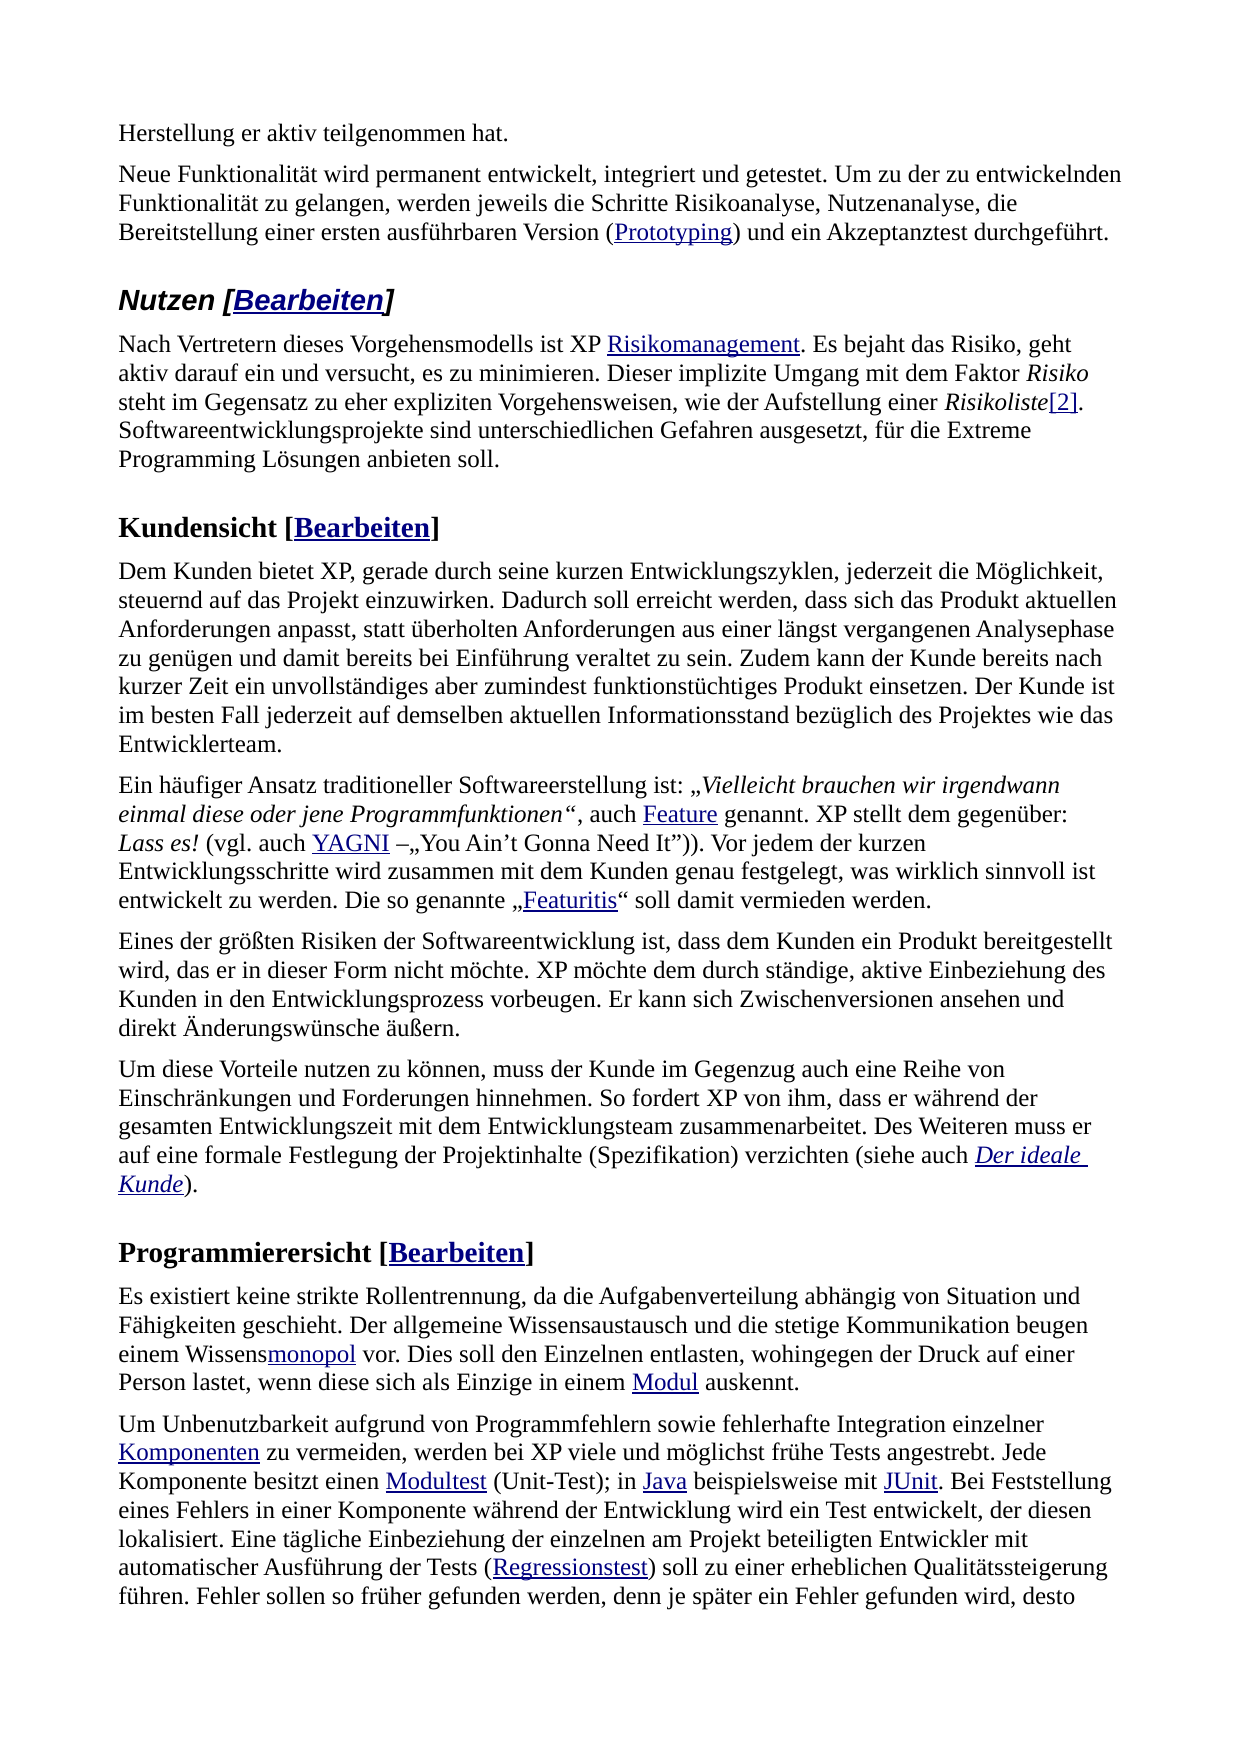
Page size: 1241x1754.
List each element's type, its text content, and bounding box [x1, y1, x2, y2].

text Ein häufiger Ansatz traditioneller Softwareerstellung ist: „Vielleicht brauchen wir irgendwann einmal diese oder jene Programmfunktionen“, auch Feature genannt. XP stellt dem gegenüber: Lass es! (vgl. auch YAGNI –„You Ain’t Gonna Need It”)). Vor jedem der kurzen Entwicklungsschritte wird zusammen mit dem Kunden genau festgelegt, was wirklich sinnvoll ist entwickelt zu werden. Die so genannte „Featuritis“ soll damit vermieden werden. [118, 770, 1122, 914]
text Dem Kunden bietet XP, gerade durch seine kurzen Entwicklungszyklen, jederzeit die Möglichkeit, steuernd auf das Projekt einzuwirken. Dadurch soll erreicht werden, dass sich das Produkt aktuellen Anforderungen anpasst, statt überholten Anforderungen aus einer längst vergangenen Analysephase zu genügen und damit bereits bei Einführung veraltet zu sein. Zudem kann der Kunde bereits nach kurzer Zeit ein unvollständiges aber zumindest funktionstüchtiges Produkt einsetzen. Der Kunde ist im besten Fall jederzeit auf demselben aktuellen Informationsstand bezüglich des Projektes wie das Entwicklerteam. [118, 556, 1122, 758]
text Eines der größten Risiken der Softwareentwicklung ist, dass dem Kunden ein Produkt bereitgestellt wird, das er in dieser Form nicht möchte. XP möchte dem durch ständige, aktive Einbeziehung des Kunden in den Entwicklungsprozess vorbeugen. Er kann sich Zwischenversionen ansehen und direkt Änderungswünsche äußern. [118, 926, 1122, 1041]
text Um Unbenutzbarkeit aufgrund von Programmfehlern sowie fehlerhafte Integration einzelner Komponenten zu vermeiden, werden bei XP viele und möglichst frühe Tests angestrebt. Jede Komponente besitzt einen Modultest (Unit-Test); in Java beispielsweise mit JUnit. Bei Feststellung eines Fehlers in einer Komponente während der Entwicklung wird ein Test entwickelt, der diesen lokalisiert. Eine tägliche Einbeziehung der einzelnen am Projekt beteiligten Entwickler mit automatischer Ausführung der Tests (Regressionstest) soll zu einer erheblichen Qualitätssteigerung führen. Fehler sollen so früher gefunden werden, denn je später ein Fehler gefunden wird, desto [118, 1409, 1122, 1610]
subtitle Nutzen [Bearbeiten] [118, 283, 1122, 317]
text Es existiert keine strikte Rollentrennung, da die Aufgabenverteilung abhängig von Situation und Fähigkeiten geschieht. Der allgemeine Wissensaustausch und die stetige Kommunikation beugen einem Wissensmonopol vor. Dies soll den Einzelnen entlasten, wohingegen der Druck auf einer Person lastet, wenn diese sich als Einzige in einem Modul auskennt. [118, 1281, 1122, 1396]
text Herstellung er aktiv teilgenommen hat. [118, 118, 1122, 147]
subtitle Kundensicht [Bearbeiten] [118, 510, 1122, 544]
text Nach Vertretern dieses Vorgehensmodells ist XP Risikomanagement. Es bejaht das Risiko, geht aktiv darauf ein und versucht, es zu minimieren. Dieser implizite Umgang mit dem Faktor Risiko steht im Gegensatz zu eher expliziten Vorgehensweisen, wie der Aufstellung einer Risikoliste[2]. Softwareentwicklungsprojekte sind unterschiedlichen Gefahren ausgesetzt, für die Extreme Programming Lösungen anbieten soll. [118, 329, 1122, 473]
text Um diese Vorteile nutzen zu können, muss der Kunde im Gegenzug auch eine Reihe von Einschränkungen und Forderungen hinnehmen. So fordert XP von ihm, dass er während der gesamten Entwicklungszeit mit dem Entwicklungsteam zusammenarbeitet. Des Weiteren muss er auf eine formale Festlegung der Projektinhalte (Spezifikation) verzichten (siehe auch Der ideale Kunde). [118, 1054, 1122, 1198]
subtitle Programmierersicht [Bearbeiten] [118, 1235, 1122, 1269]
text Neue Funktionalität wird permanent entwickelt, integriert und getestet. Um zu der zu entwickelnden Funktionalität zu gelangen, werden jeweils die Schritte Risikoanalyse, Nutzenanalyse, die Bereitstellung einer ersten ausführbaren Version (Prototyping) und ein Akzeptanztest durchgeführt. [118, 159, 1122, 246]
